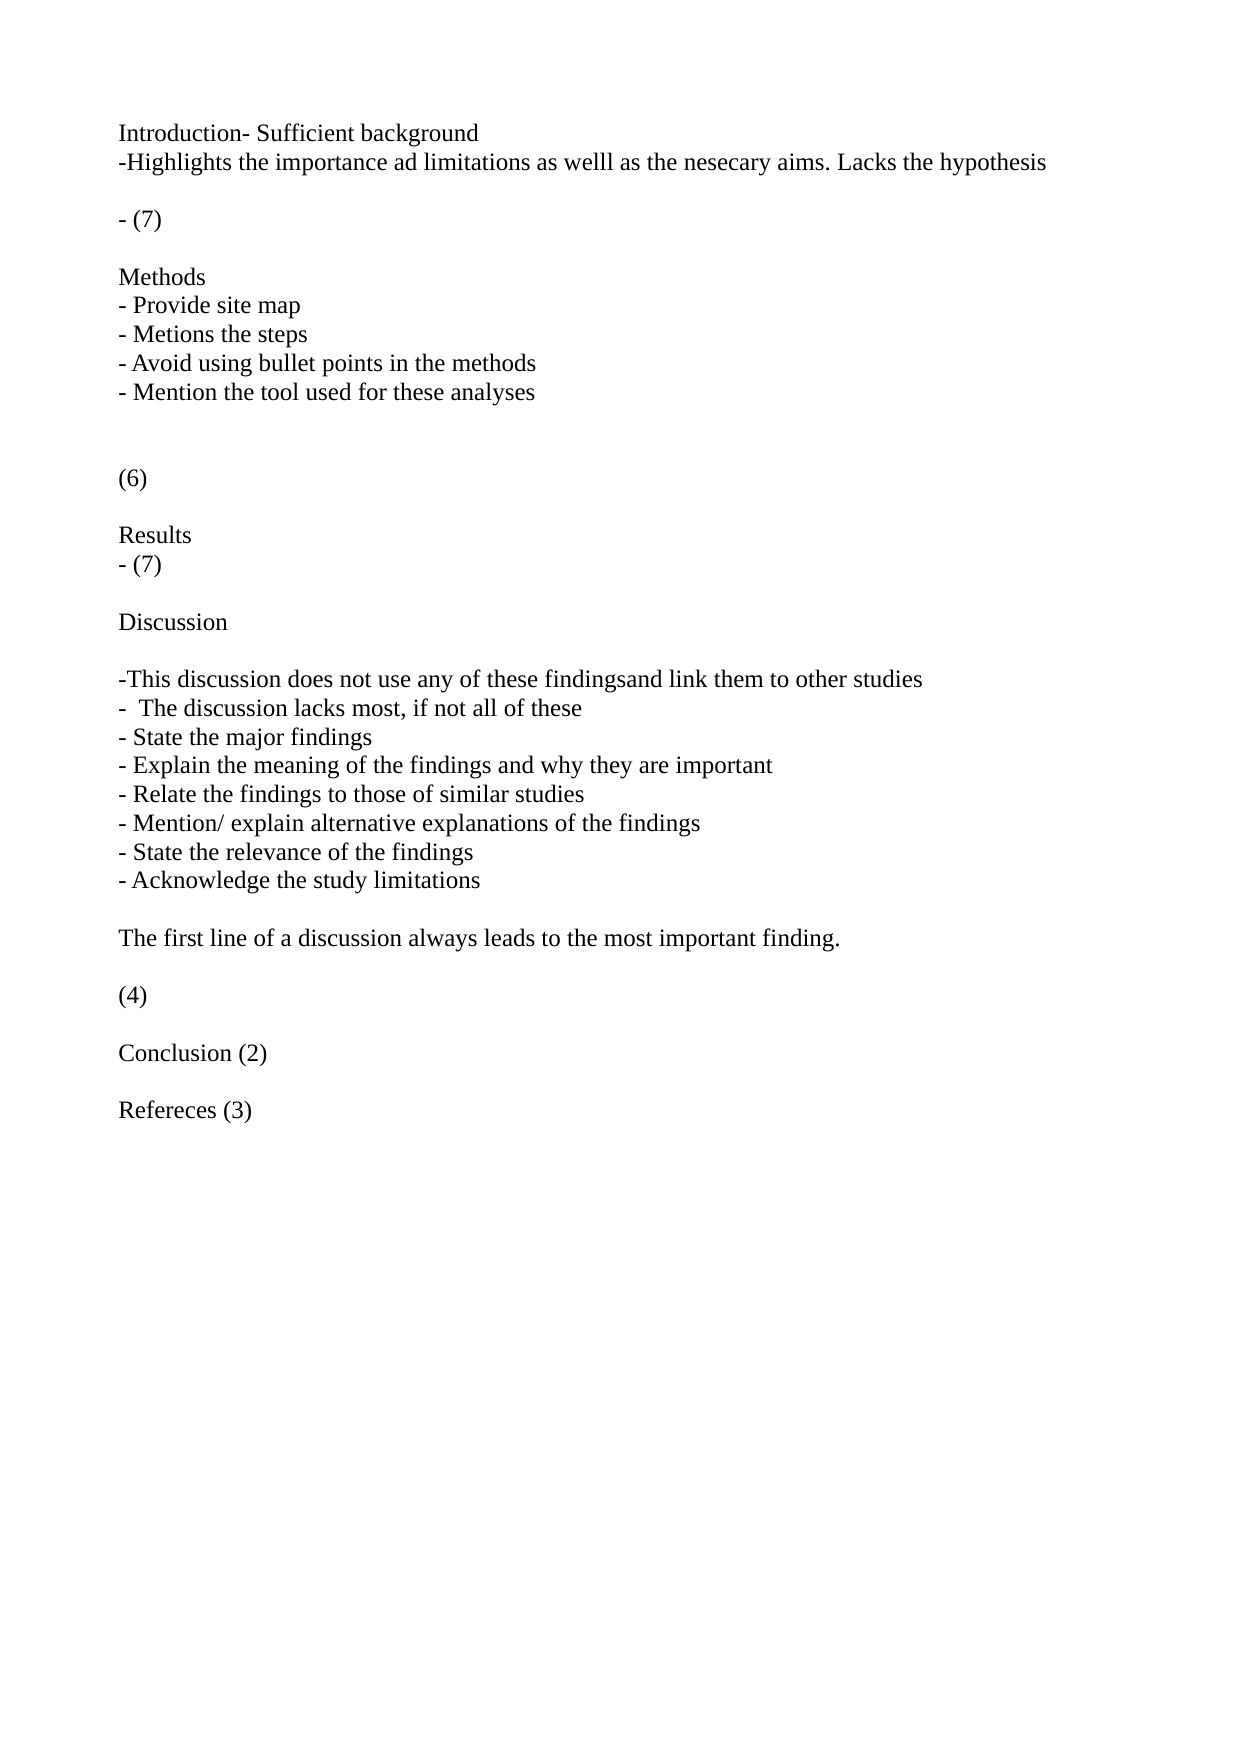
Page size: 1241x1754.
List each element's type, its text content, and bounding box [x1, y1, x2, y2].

text Conclusion (2) [118, 1038, 1122, 1067]
text - Mention/ explain alternative explanations of the findings [118, 808, 1122, 837]
text - Provide site map [118, 291, 1122, 319]
text - The discussion lacks most, if not all of these [118, 693, 1122, 722]
text - Relate the findings to those of similar studies [118, 779, 1122, 808]
text Introduction- Sufficient background [118, 118, 1122, 147]
text -Highlights the importance ad limitations as welll as the nesecary aims. Lacks the hypothesis [118, 147, 1122, 176]
text - Explain the meaning of the findings and why they are important [118, 751, 1122, 779]
text Discussion [118, 607, 1122, 636]
text - State the major findings [118, 722, 1122, 751]
text The first line of a discussion always leads to the most important finding. [118, 923, 1122, 952]
text - Acknowledge the study limitations [118, 866, 1122, 894]
text - State the relevance of the findings [118, 837, 1122, 866]
text -This discussion does not use any of these findingsand link them to other studies [118, 664, 1122, 693]
text (6) [118, 463, 1122, 492]
text - (7) [118, 204, 1122, 233]
text Refereces (3) [118, 1096, 1122, 1124]
text - Mention the tool used for these analyses [118, 377, 1122, 406]
text Results [118, 521, 1122, 549]
text - Metions the steps [118, 319, 1122, 348]
text (4) [118, 981, 1122, 1009]
text Methods [118, 262, 1122, 291]
text - (7) [118, 549, 1122, 578]
text - Avoid using bullet points in the methods [118, 348, 1122, 377]
